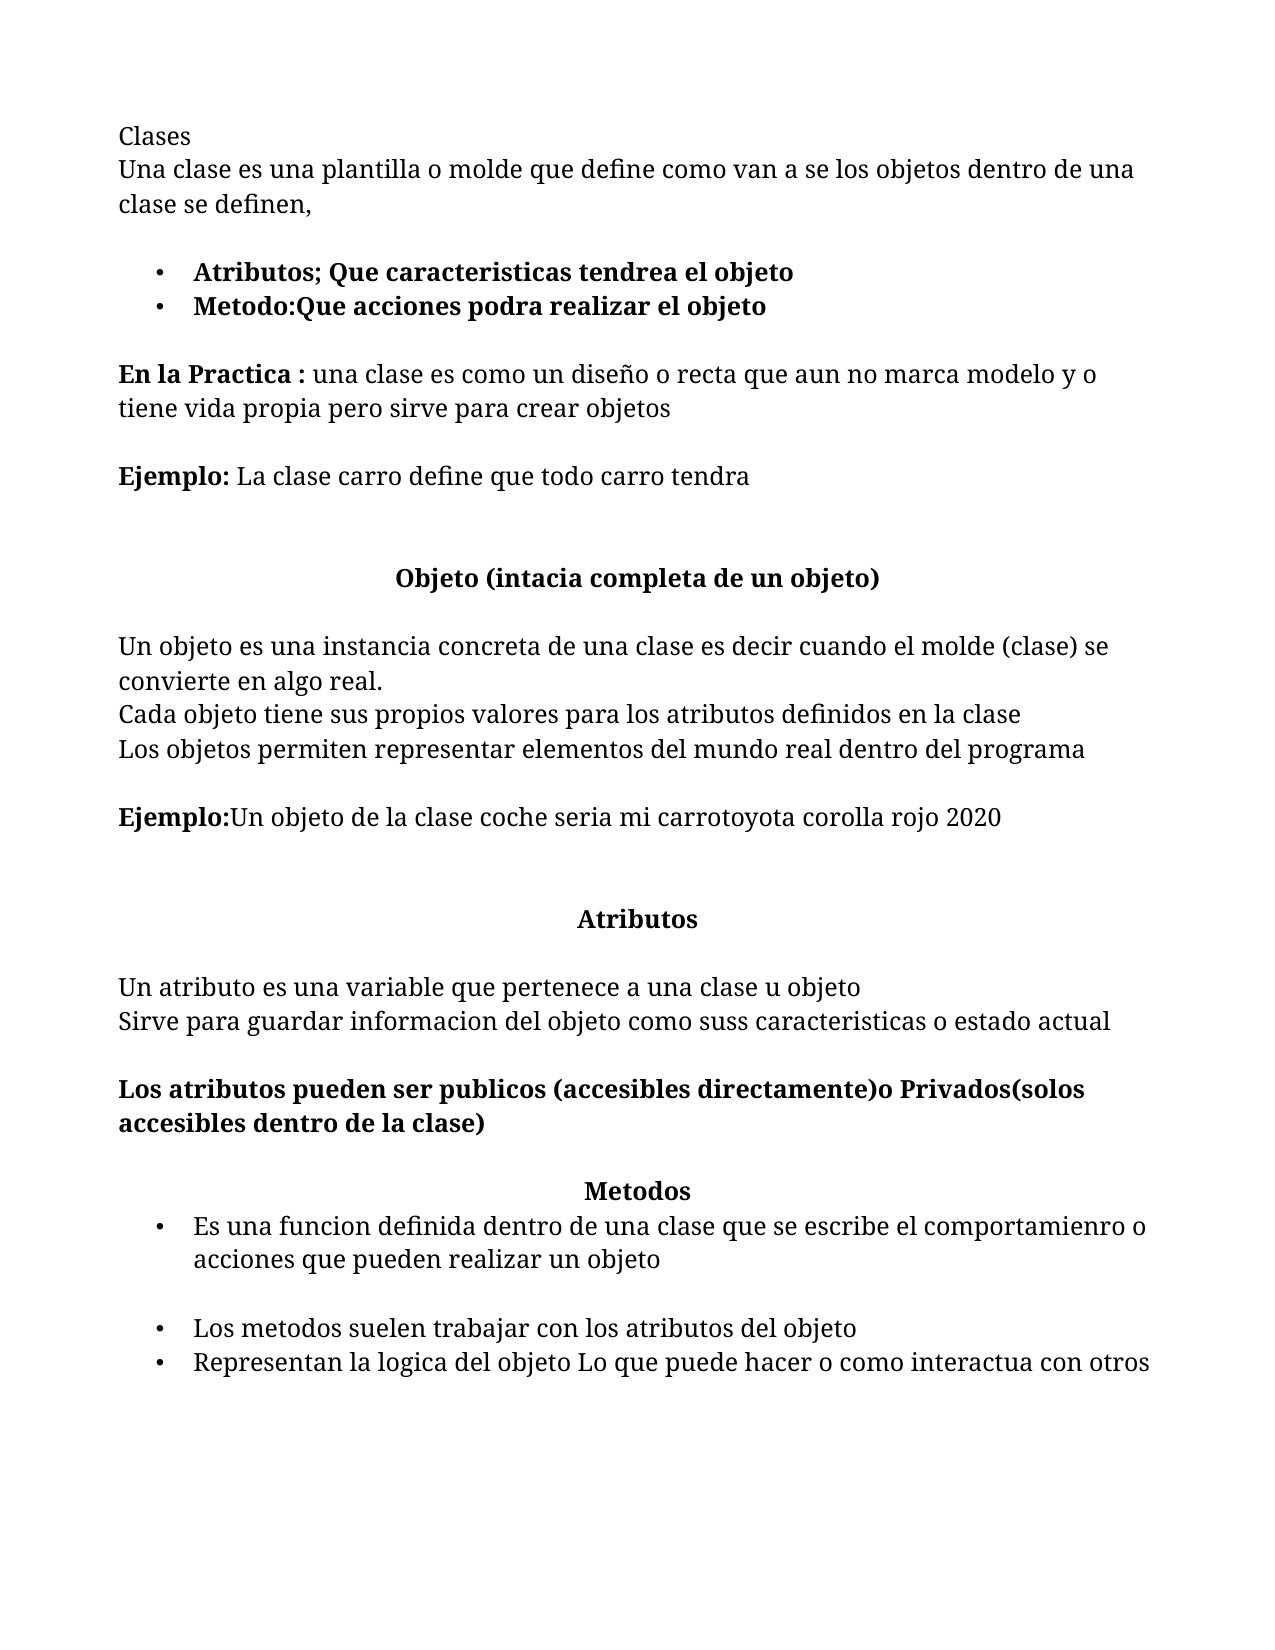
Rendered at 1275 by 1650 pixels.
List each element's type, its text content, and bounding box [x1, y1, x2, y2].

text En la Practica : una clase es como un diseño o recta que aun no marca modelo y o tiene vida propia pero sirve para crear objetos [118, 357, 1157, 425]
text Metodos [118, 1174, 1157, 1208]
text Atributos [118, 902, 1157, 936]
list Es una funcion definida dentro de una clase que se escribe el comportamienro o acciones que pueden realizar un objeto [156, 1208, 1157, 1276]
text Objeto (intacia completa de un objeto) [118, 561, 1157, 595]
text Ejemplo: La clase carro define que todo carro tendra [118, 459, 1157, 493]
text Los atributos pueden ser publicos (accesibles directamente)o Privados(solos accesibles dentro de la clase) [118, 1072, 1157, 1140]
text Un atributo es una variable que pertenece a una clase u objeto [118, 970, 1157, 1004]
text Los objetos permiten representar elementos del mundo real dentro del programa [118, 731, 1157, 765]
text Un objeto es una instancia concreta de una clase es decir cuando el molde (clase) se convierte en algo real. [118, 629, 1157, 697]
text Una clase es una plantilla o molde que define como van a se los objetos dentro de una clase se definen, [118, 152, 1157, 220]
list Representan la logica del objeto Lo que puede hacer o como interactua con otros [156, 1344, 1157, 1378]
text Cada objeto tiene sus propios valores para los atributos definidos en la clase [118, 697, 1157, 731]
list Los metodos suelen trabajar con los atributos del objeto [156, 1310, 1157, 1344]
list Atributos; Que caracteristicas tendrea el objeto [156, 254, 1157, 288]
text Clases [118, 118, 1157, 152]
text Ejemplo:Un objeto de la clase coche seria mi carrotoyota corolla rojo 2020 [118, 799, 1157, 833]
list Metodo:Que acciones podra realizar el objeto [156, 288, 1157, 322]
text Sirve para guardar informacion del objeto como suss caracteristicas o estado actual [118, 1004, 1157, 1038]
